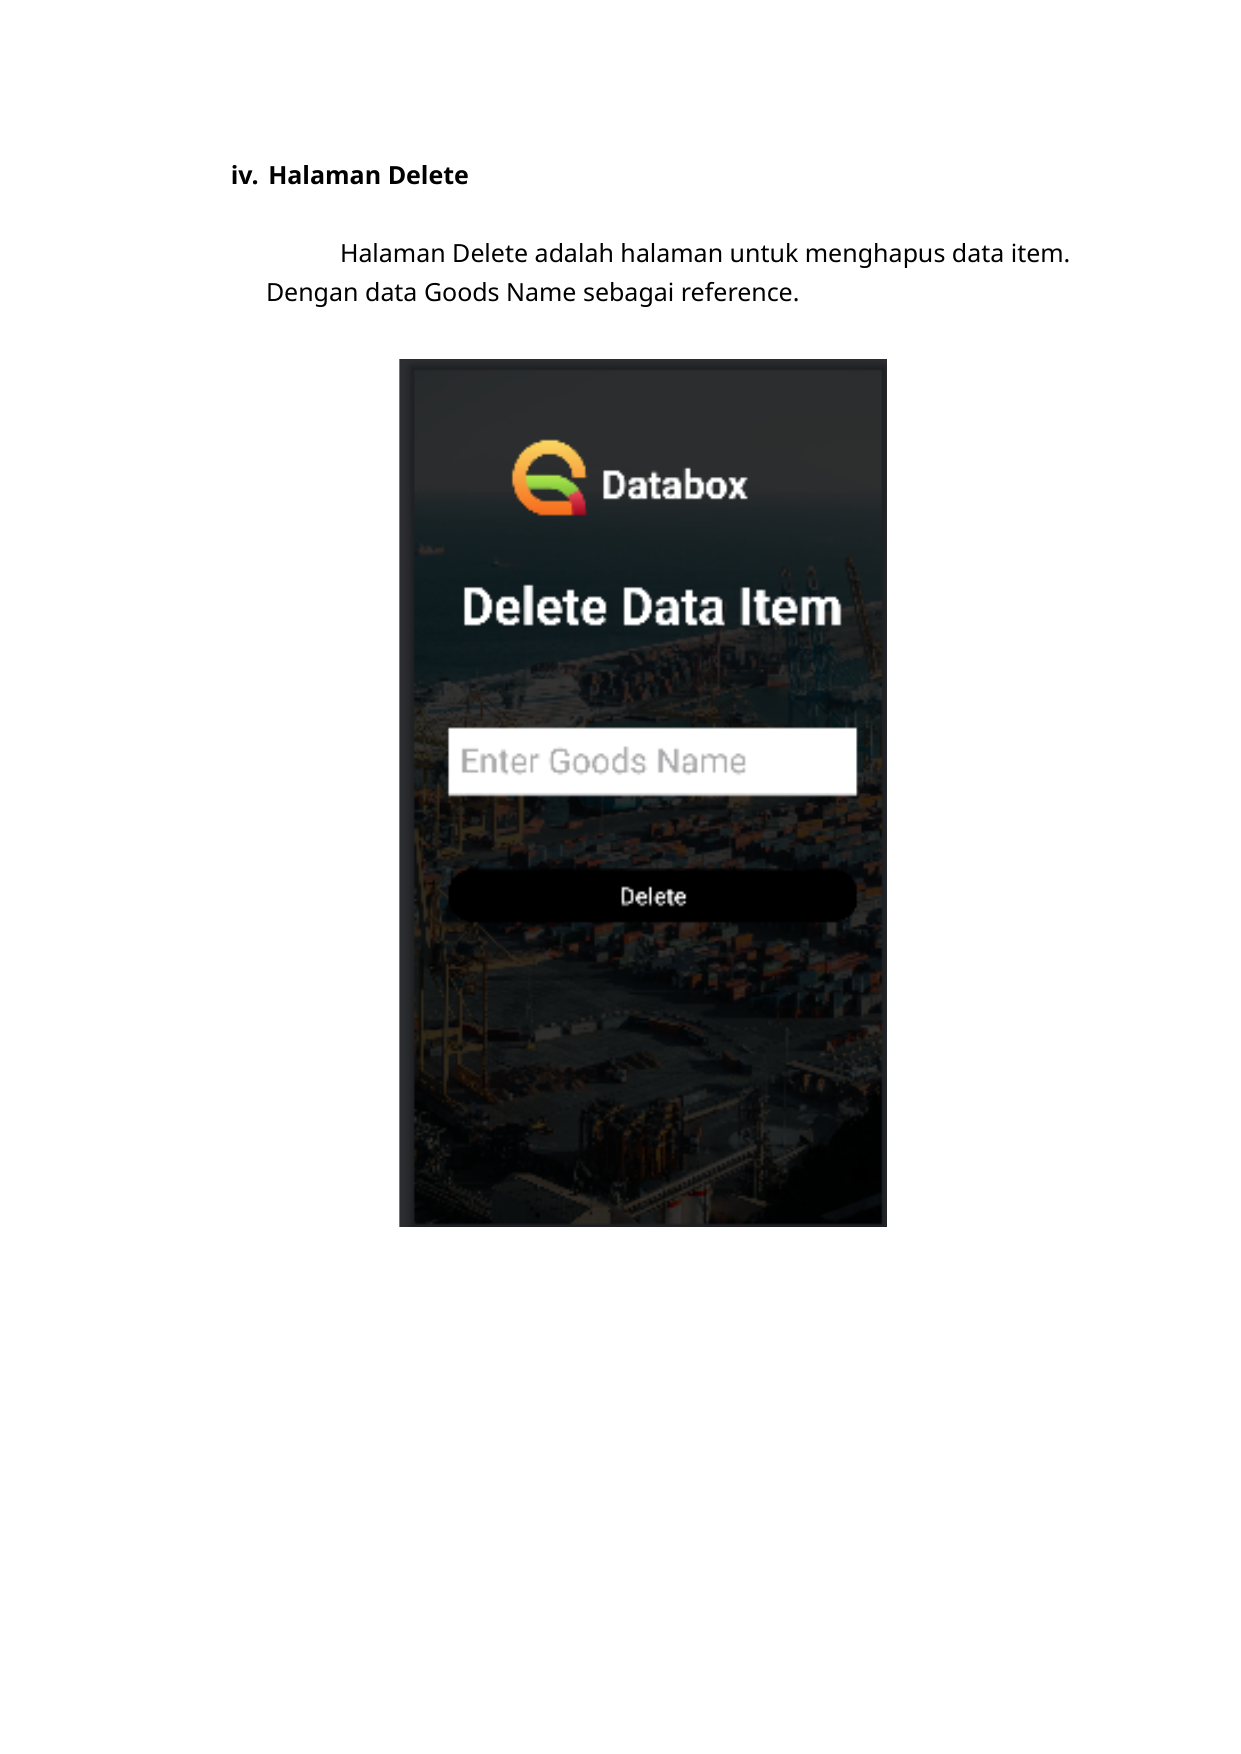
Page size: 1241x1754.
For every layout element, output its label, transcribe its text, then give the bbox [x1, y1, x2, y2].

text Halaman Delete adalah halaman untuk menghapus data item. Dengan data Goods Name sebagai reference. [118, 236, 1122, 309]
picture [399, 359, 887, 1227]
list Halaman Delete [231, 157, 1122, 191]
